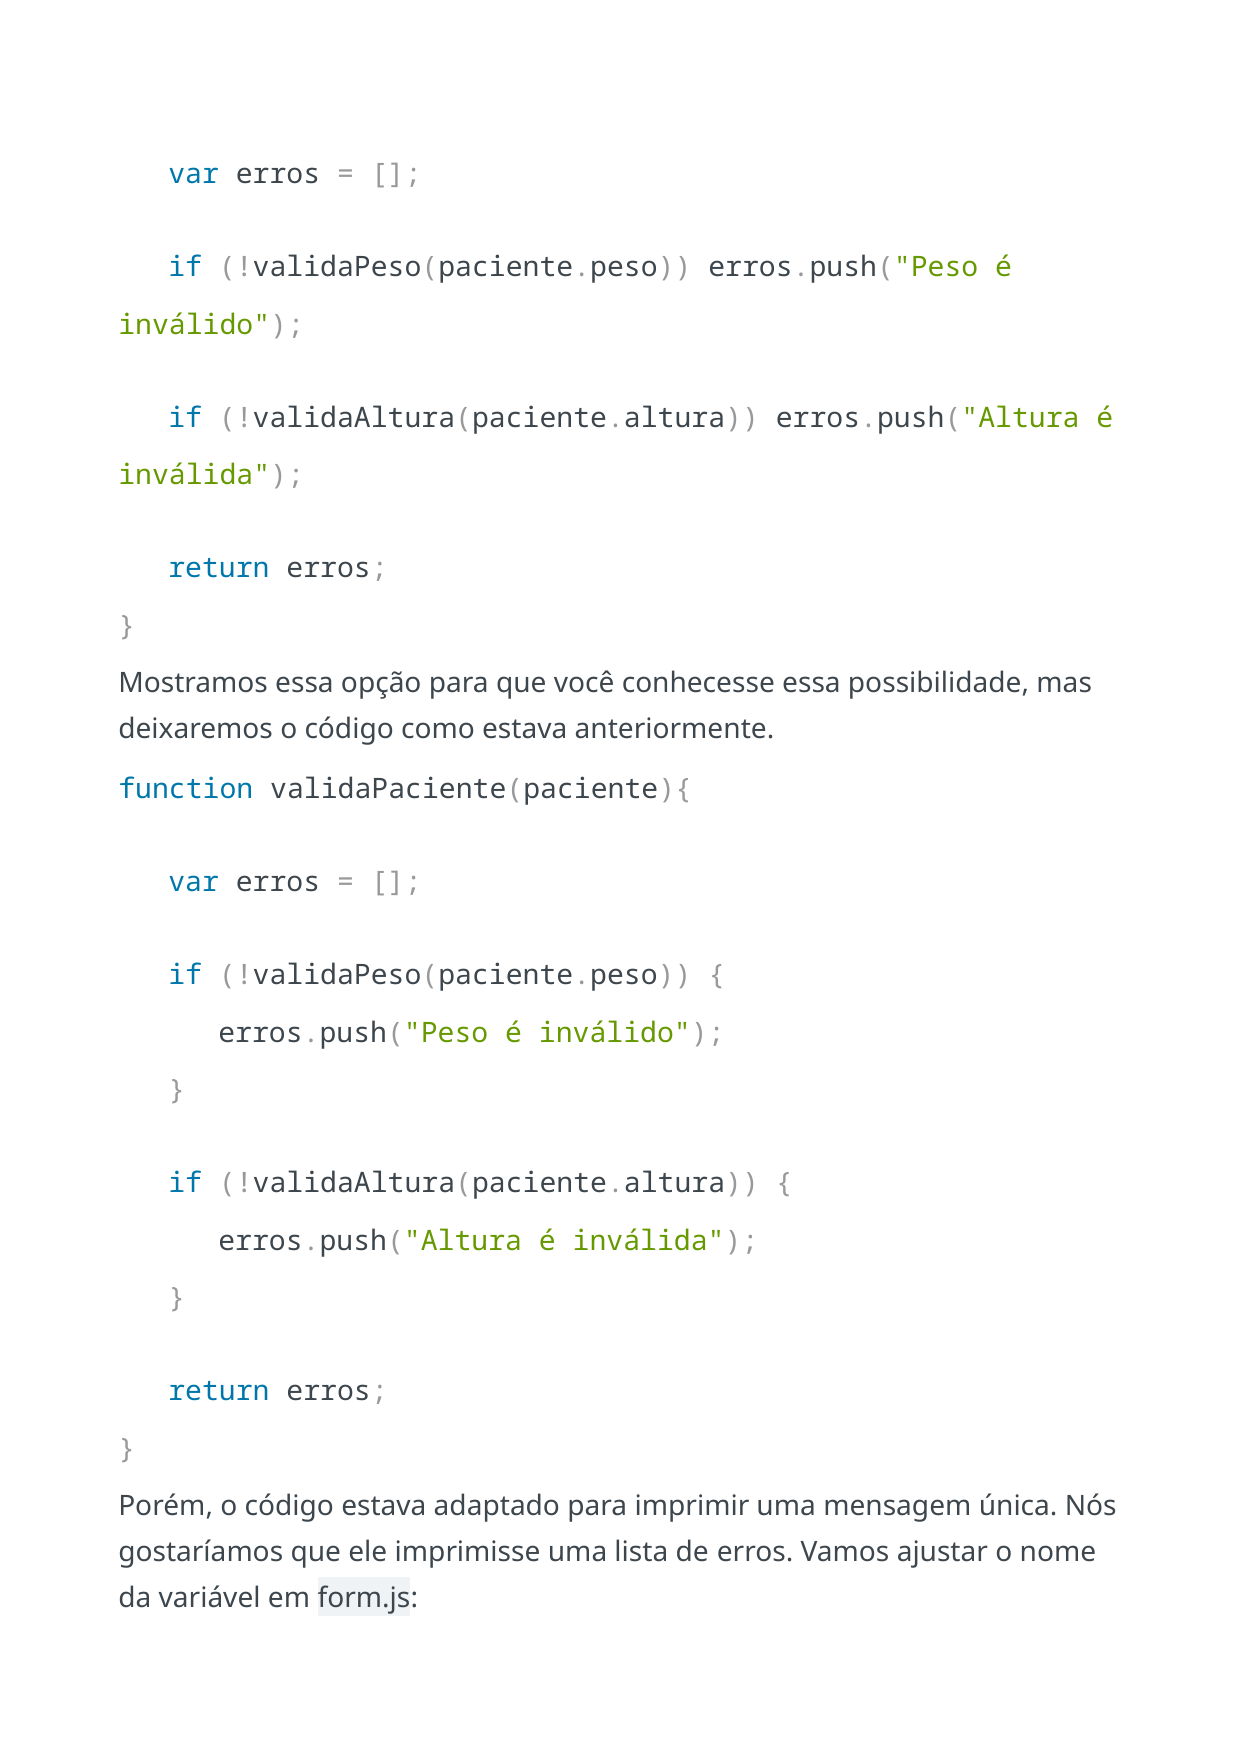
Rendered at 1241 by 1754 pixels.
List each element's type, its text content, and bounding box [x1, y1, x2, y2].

text } [118, 1277, 1122, 1316]
text return erros; [118, 547, 1122, 586]
text return erros; [118, 1370, 1122, 1409]
text if (!validaAltura(paciente.altura)) erros.push("Altura é inválida"); [118, 397, 1122, 493]
text } [118, 1069, 1122, 1108]
text Porém, o código estava adaptado para imprimir uma mensagem única. Nós gostaríamos que ele imprimisse uma lista de erros. Vamos ajustar o nome da variável em form.js: [118, 1485, 1122, 1616]
text Mostramos essa opção para que você conhecesse essa possibilidade, mas deixaremos o código como estava anteriormente. [118, 662, 1122, 747]
text } [118, 605, 1122, 643]
text if (!validaAltura(paciente.altura)) { [118, 1162, 1122, 1201]
text erros.push("Peso é inválido"); [118, 1012, 1122, 1050]
text var erros = []; [118, 862, 1122, 900]
text } [118, 1428, 1122, 1466]
text function validaPaciente(paciente){ [118, 769, 1122, 807]
text if (!validaPeso(paciente.peso)) { [118, 954, 1122, 993]
text erros.push("Altura é inválida"); [118, 1220, 1122, 1258]
text if (!validaPeso(paciente.peso)) erros.push("Peso é inválido"); [118, 246, 1122, 342]
text var erros = []; [118, 153, 1122, 192]
